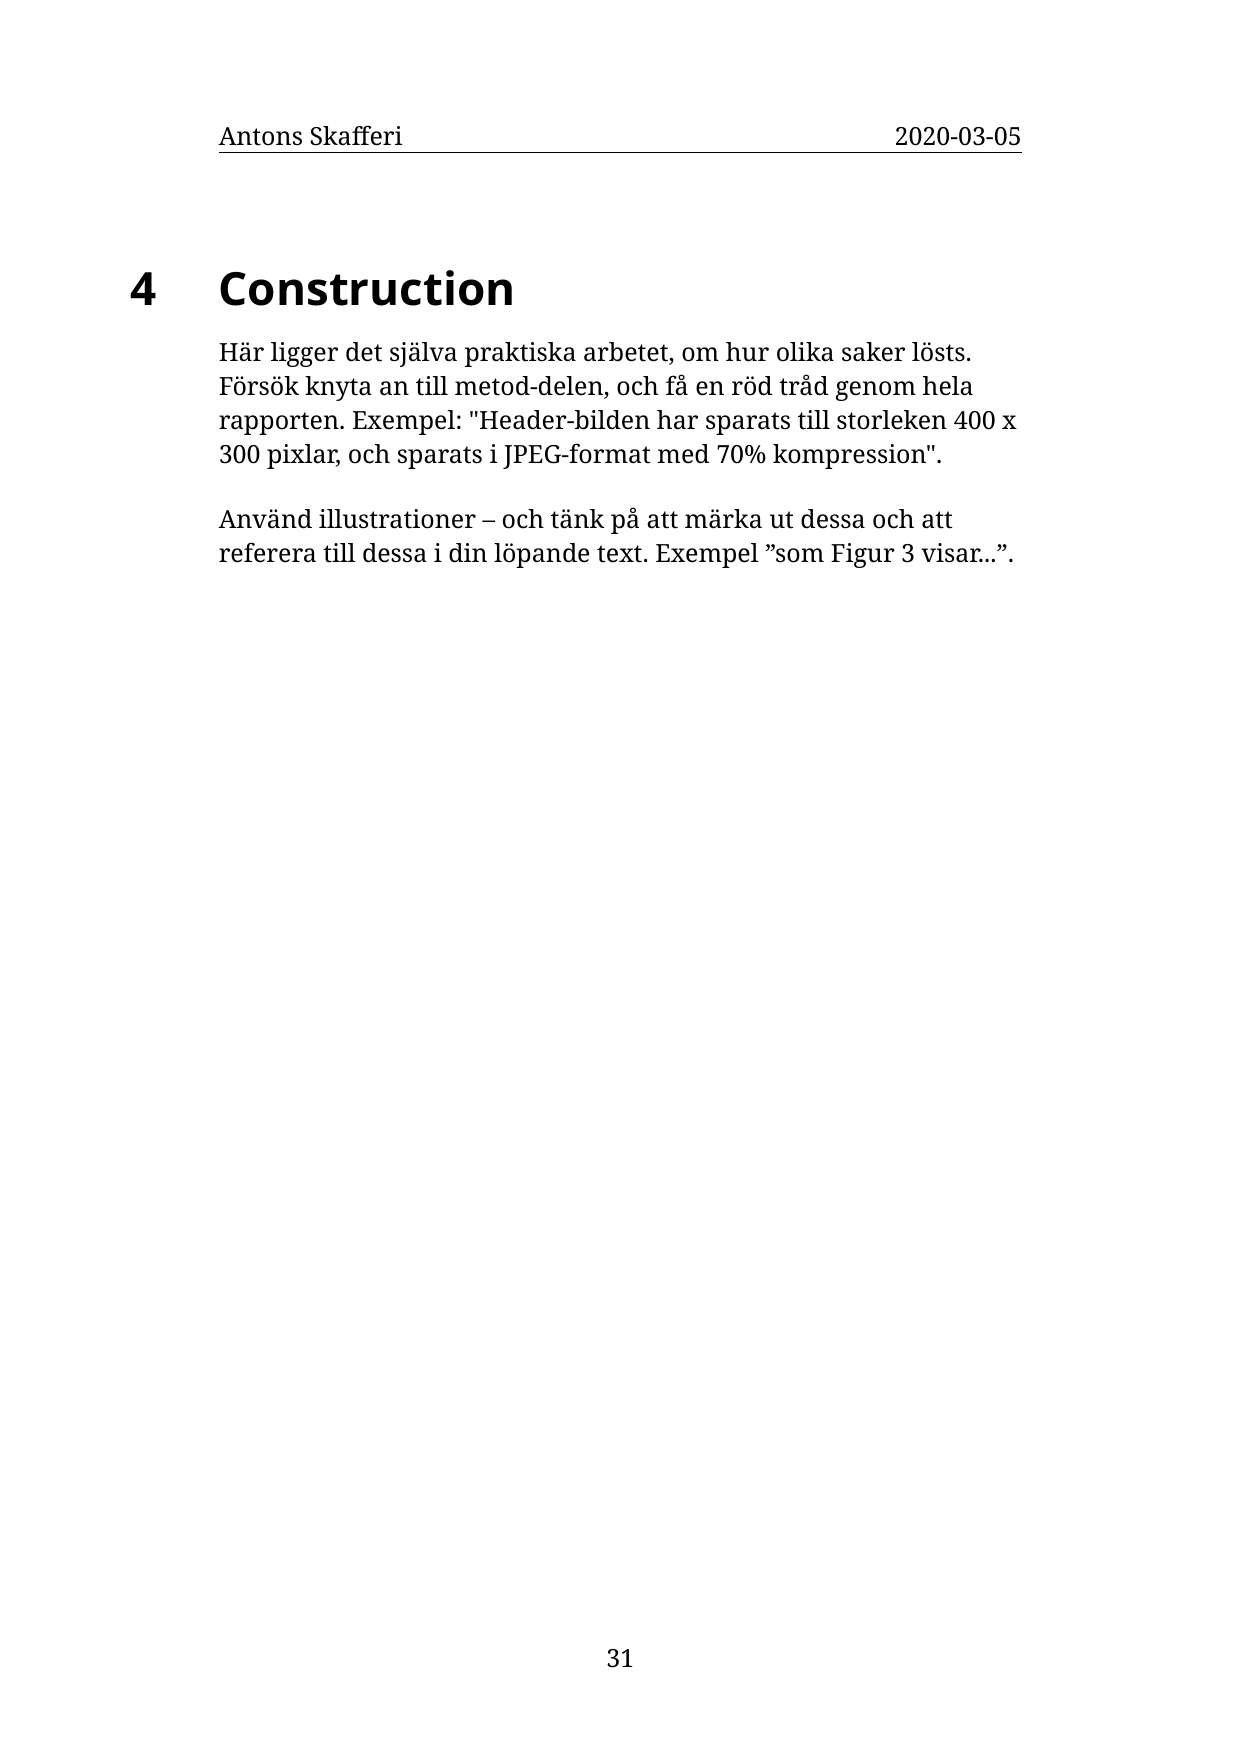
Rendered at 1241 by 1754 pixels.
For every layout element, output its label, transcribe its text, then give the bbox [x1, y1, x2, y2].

subtitle Construction [130, 257, 1022, 319]
text Här ligger det själva praktiska arbetet, om hur olika saker lösts. Försök knyta an till metod-delen, och få en röd tråd genom hela rapporten. Exempel: "Header-bilden har sparats till storleken 400 x 300 pixlar, och sparats i JPEG-format med 70% kompression". [218, 334, 1022, 471]
text Använd illustrationer – och tänk på att märka ut dessa och att referera till dessa i din löpande text. Exempel ”som Figur 3 visar...”. [218, 502, 1022, 570]
